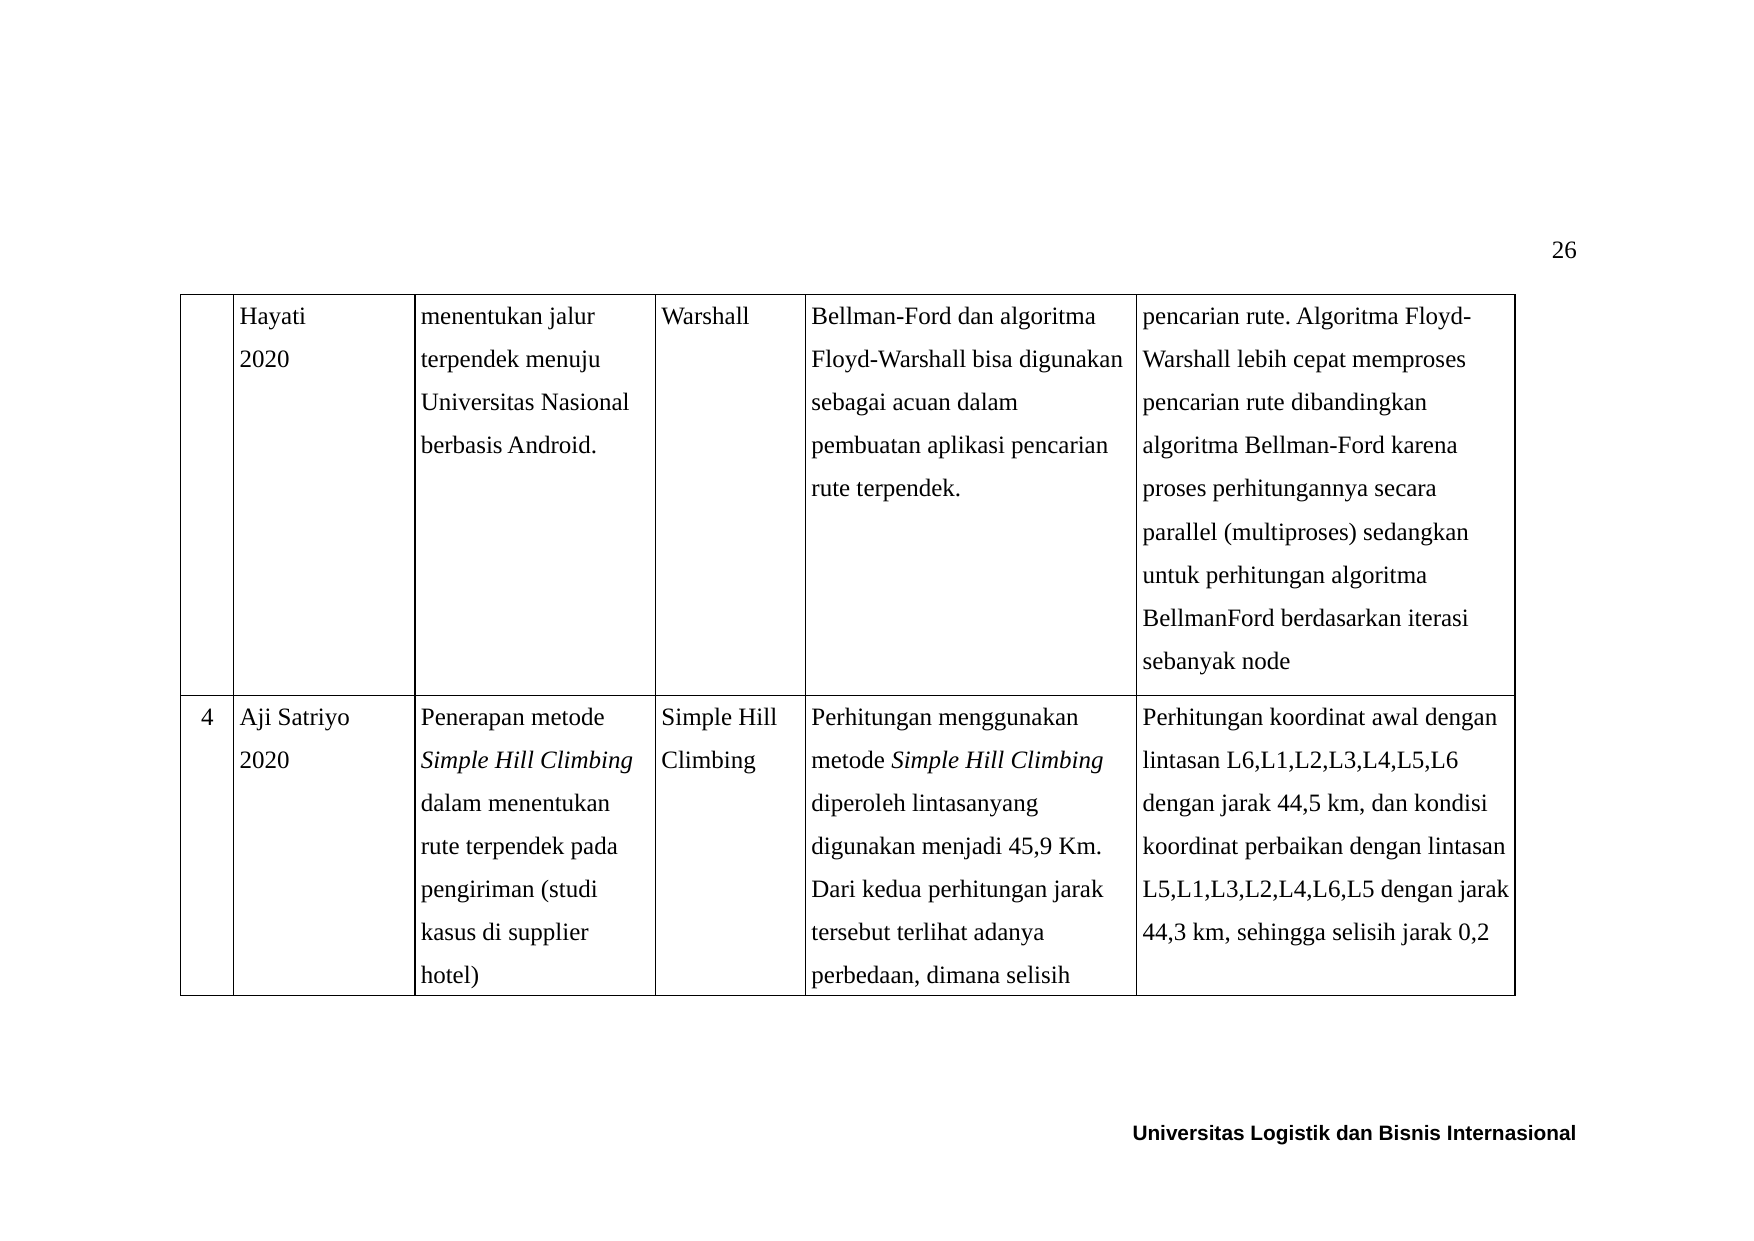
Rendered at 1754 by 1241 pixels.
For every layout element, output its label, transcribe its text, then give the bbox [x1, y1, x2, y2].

table_cell Perhitungan koordinat awal dengan lintasan L6,L1,L2,L3,L4,L5,L6 dengan jarak 44,5 km, dan kondisi koordinat perbaikan dengan lintasan L5,L1,L3,L2,L4,L6,L5 dengan jarak 44,3 km, sehingga selisih jarak 0,2 [1137, 696, 1514, 995]
table_cell pencarian rute. Algoritma Floyd-Warshall lebih cepat memproses pencarian rute dibandingkan algoritma Bellman-Ford karena proses perhitungannya secara parallel (multiproses) sedangkan untuk perhitungan algoritma BellmanFord berdasarkan iterasi sebanyak node [1137, 295, 1514, 695]
table_cell Simple Hill Climbing [656, 696, 805, 995]
table_cell Penerapan metode Simple Hill Climbing dalam menentukan rute terpendek pada pengiriman (studi kasus di supplier hotel) [416, 696, 655, 995]
table_cell menentukan jalur terpendek menuju Universitas Nasional berbasis Android. [416, 295, 655, 695]
table_cell Aji Satriyo 2020 [234, 696, 414, 995]
table_cell [181, 295, 233, 695]
table_cell Warshall [656, 295, 805, 695]
table_cell 4 [181, 696, 233, 995]
table_cell Perhitungan menggunakan metode Simple Hill Climbing diperoleh lintasanyang digunakan menjadi 45,9 Km. Dari kedua perhitungan jarak tersebut terlihat adanya perbedaan, dimana selisih [806, 696, 1136, 995]
table_cell Bellman-Ford dan algoritma Floyd-Warshall bisa digunakan sebagai acuan dalam pembuatan aplikasi pencarian rute terpendek. [806, 295, 1136, 695]
table_cell Hayati 2020 [234, 295, 414, 695]
